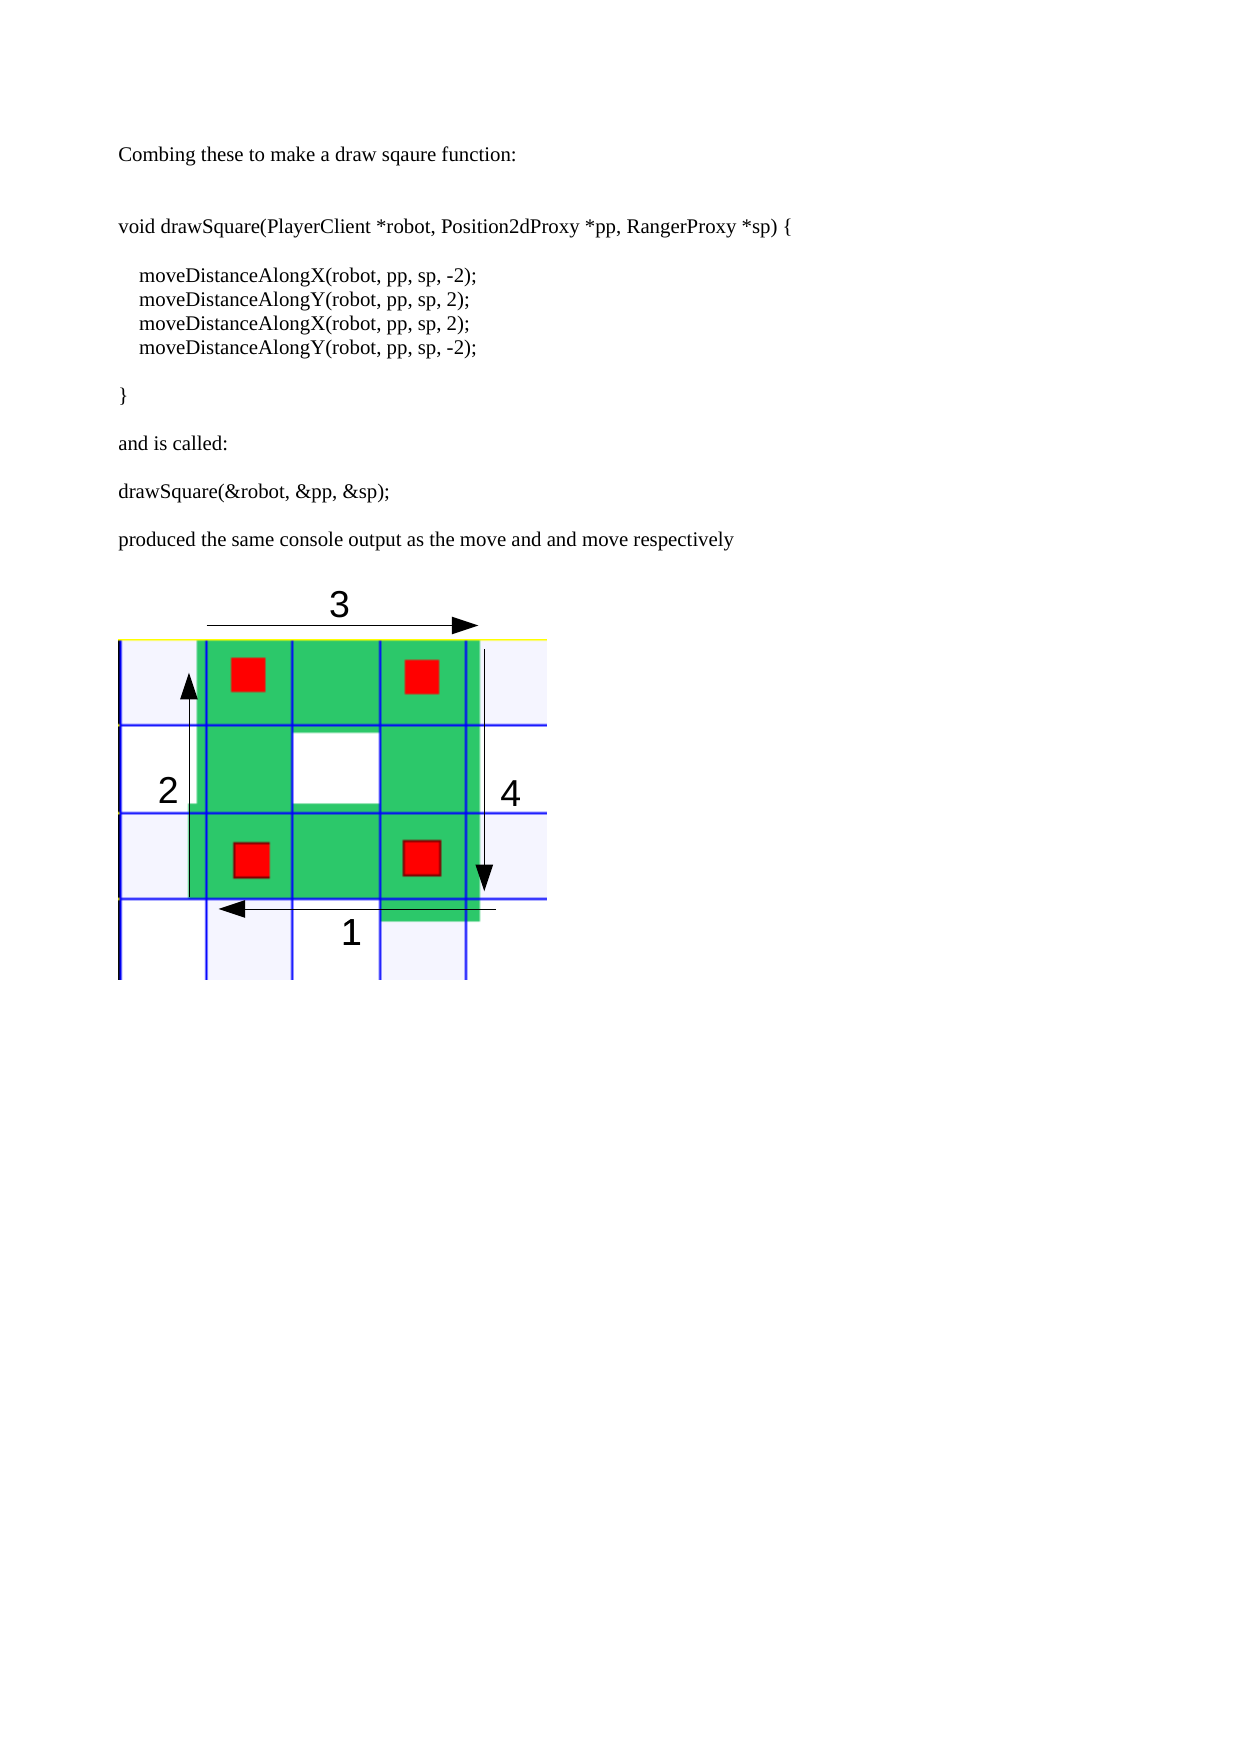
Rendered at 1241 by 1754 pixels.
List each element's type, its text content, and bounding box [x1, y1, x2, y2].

text } [118, 383, 1122, 407]
text moveDistanceAlongX(robot, pp, sp, 2); [118, 311, 1122, 335]
text moveDistanceAlongY(robot, pp, sp, -2); [118, 335, 1122, 359]
picture [118, 639, 547, 980]
text Combing these to make a draw sqaure function: [118, 142, 1122, 166]
text drawSquare(&robot, &pp, &sp); [118, 479, 1122, 503]
text moveDistanceAlongY(robot, pp, sp, 2); [118, 287, 1122, 311]
text moveDistanceAlongX(robot, pp, sp, -2); [118, 262, 1122, 287]
text and is called: [118, 431, 1122, 455]
text void drawSquare(PlayerClient *robot, Position2dProxy *pp, RangerProxy *sp) { [118, 214, 1122, 238]
text produced the same console output as the move and and move respectively [118, 527, 1122, 551]
